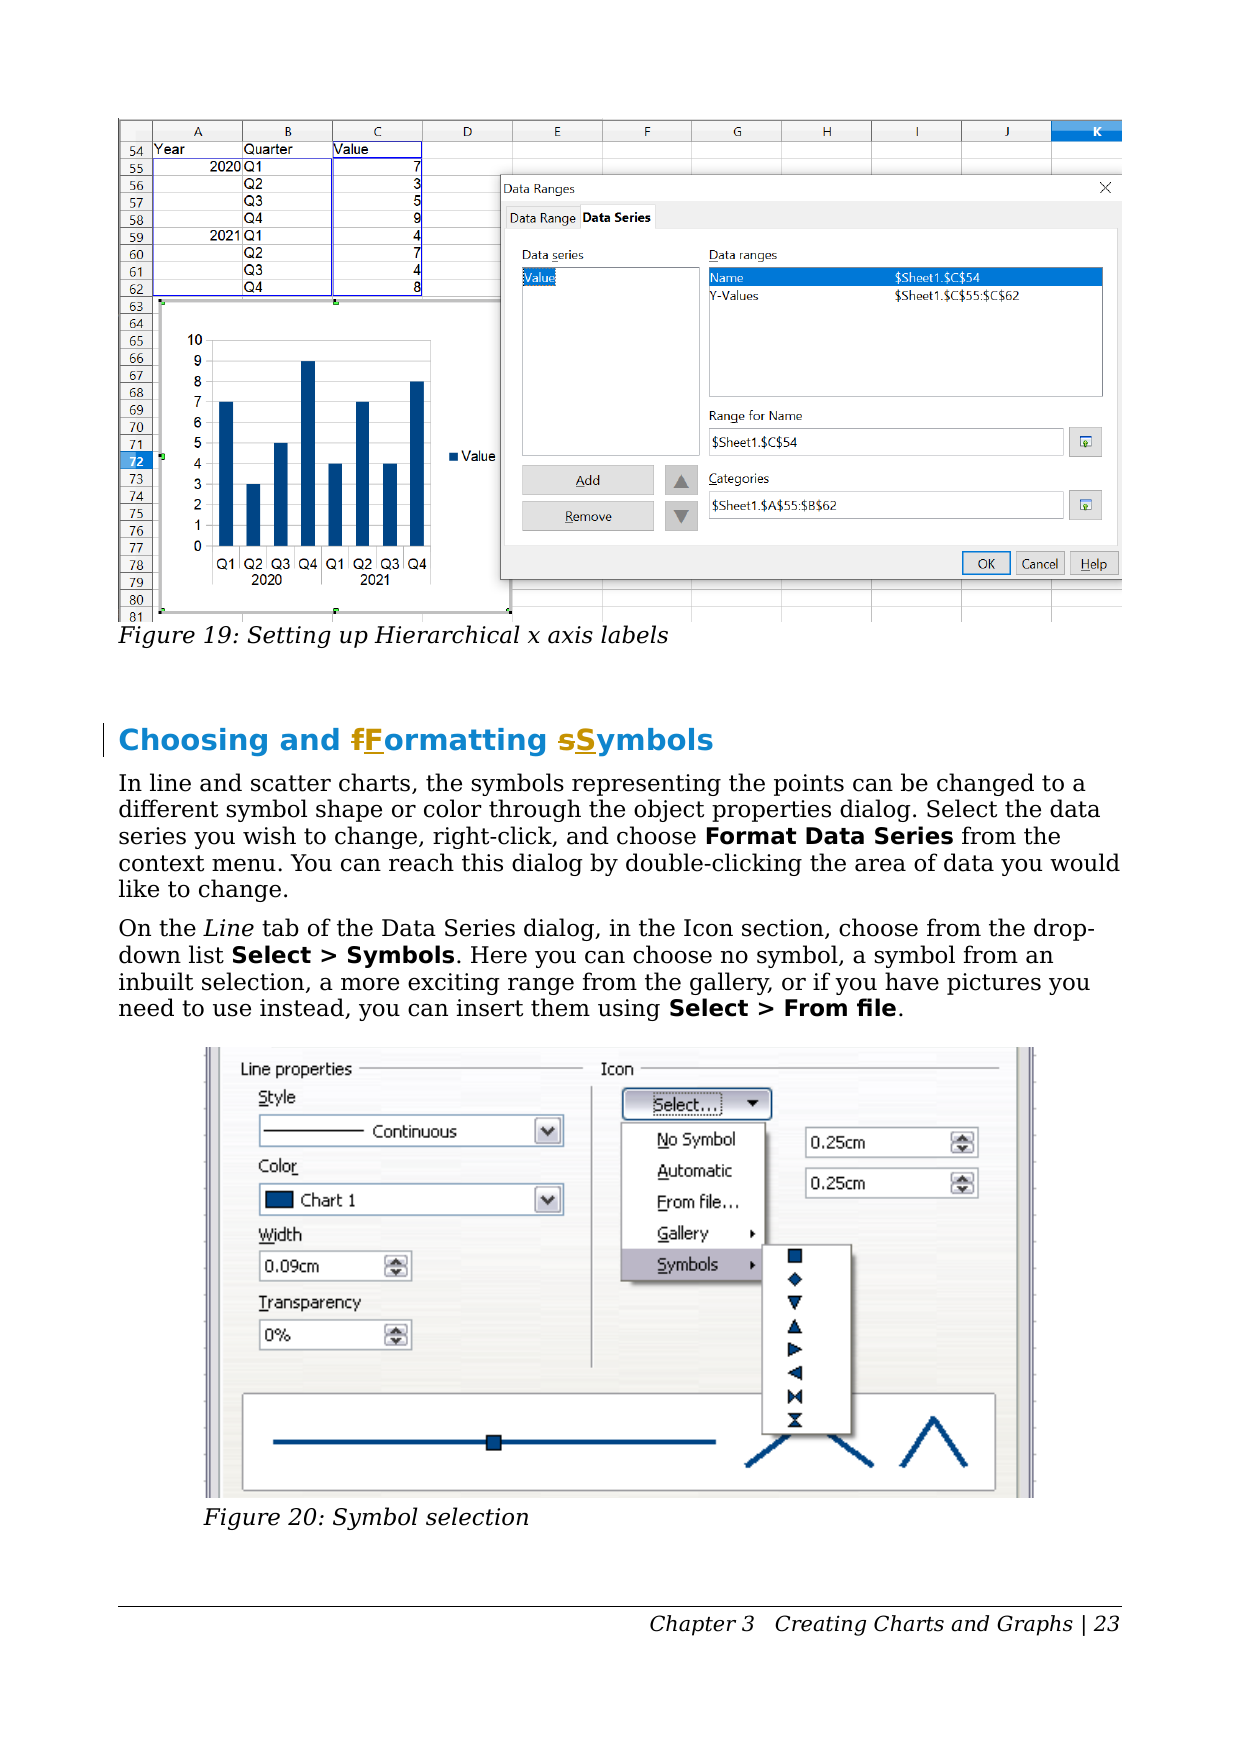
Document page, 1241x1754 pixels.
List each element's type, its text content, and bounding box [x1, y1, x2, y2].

subtitle Choosing and Formatting Symbols [118, 723, 1122, 757]
picture [118, 118, 1122, 622]
picture [203, 1047, 1037, 1498]
text On the Line tab of the Data Series dialog, in the Icon section, choose from the drop-down list Select > Symbols. Here you can choose no symbol, a symbol from an inbuilt selection, a more exciting range from the gallery, or if you have pictures you need to use instead, you can insert them using Select > From file. [118, 916, 1122, 1022]
text In line and scatter charts, the symbols representing the points can be changed to a different symbol shape or color through the object properties dialog. Select the data series you wish to change, right-click, and choose Format Data Series from the context menu. You can reach this dialog by double-clicking the area of data you would like to change. [118, 770, 1122, 903]
text Figure 19: Setting up Hierarchical x axis labels [118, 622, 1122, 649]
text Figure 20: Symbol selection [204, 1504, 1037, 1531]
